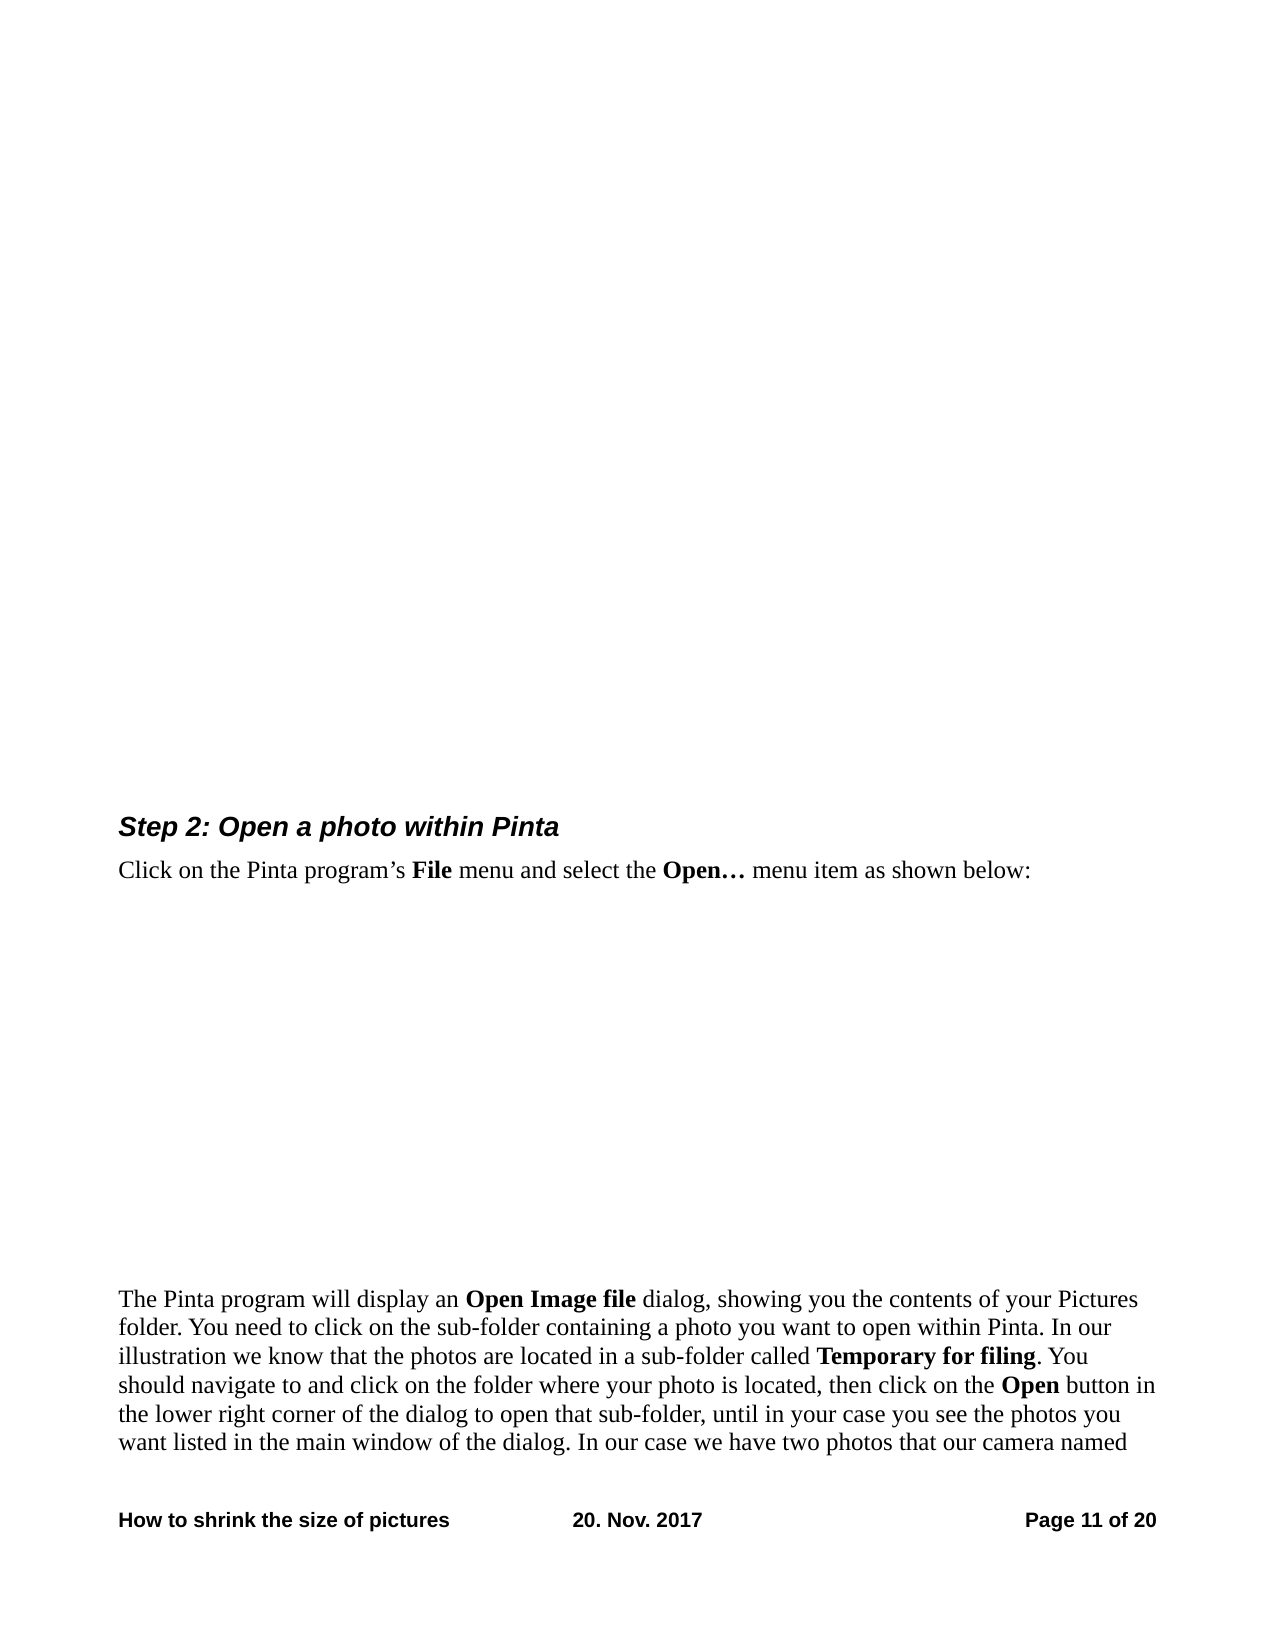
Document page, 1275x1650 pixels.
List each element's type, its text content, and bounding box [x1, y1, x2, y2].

text The Pinta program will display an Open Image file dialog, showing you the contents of your Pictures folder. You need to click on the sub-folder containing a photo you want to open within Pinta. In our illustration we know that the photos are located in a sub-folder called Temporary for filing. You should navigate to and click on the folder where your photo is located, then click on the Open button in the lower right corner of the dialog to open that sub-folder, until in your case you see the photos you want listed in the main window of the dialog. In our case we have two photos that our camera named [118, 1284, 1157, 1456]
subtitle Step 2: Open a photo within Pinta [118, 811, 1157, 843]
text Click on the Pinta program’s File menu and select the Open… menu item as shown below: [118, 855, 1157, 884]
